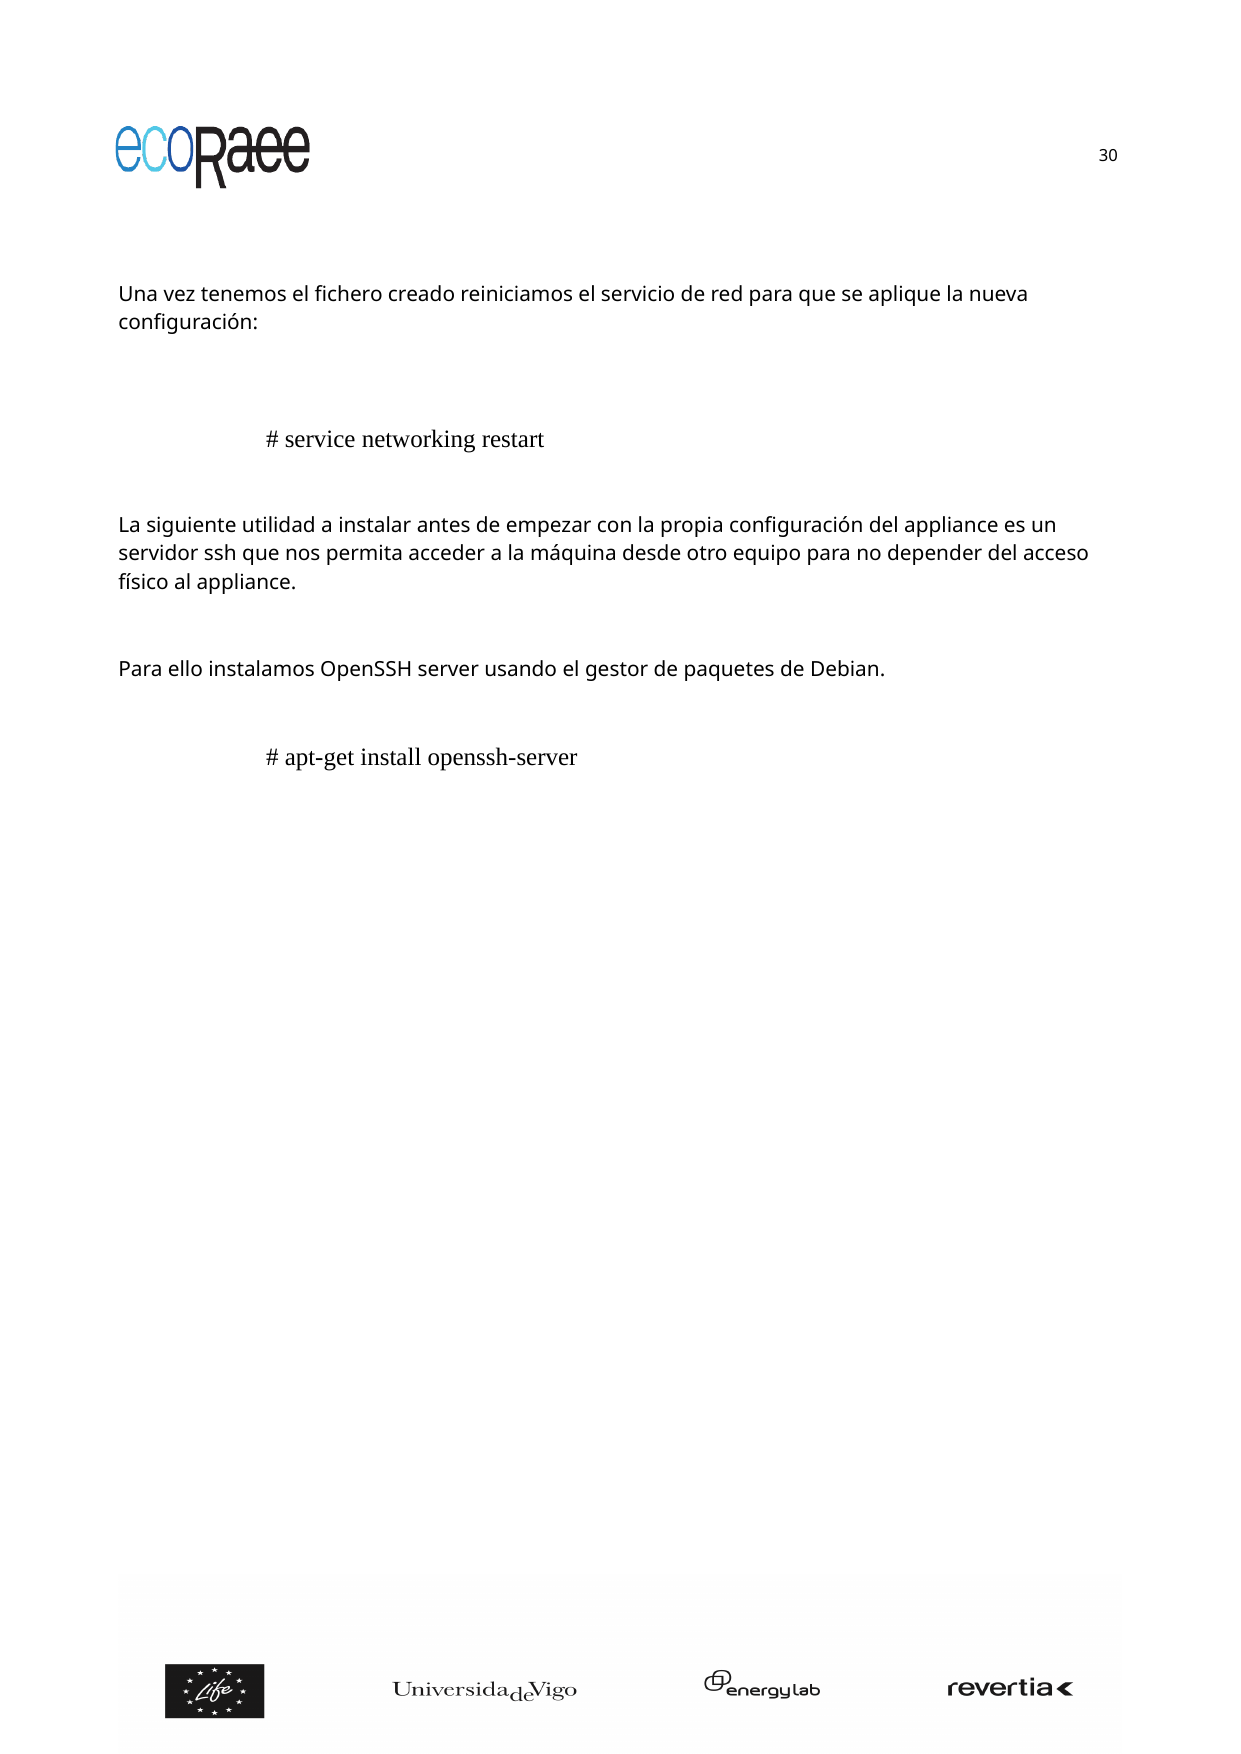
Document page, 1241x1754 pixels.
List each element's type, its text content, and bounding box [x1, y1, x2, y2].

text Una vez tenemos el fichero creado reiniciamos el servicio de red para que se aplique la nueva configuración: [118, 279, 1122, 336]
text # apt-get install openssh-server [118, 742, 1122, 771]
text Para ello instalamos OpenSSH server usando el gestor de paquetes de Debian. [118, 654, 1122, 683]
picture [114, 124, 311, 190]
text # service networking restart [118, 424, 1122, 452]
text La siguiente utilidad a instalar antes de empezar con la propia configuración del appliance es un servidor ssh que nos permita acceder a la máquina desde otro equipo para no depender del acceso físico al appliance. [118, 510, 1122, 595]
picture [117, 1574, 1122, 1754]
